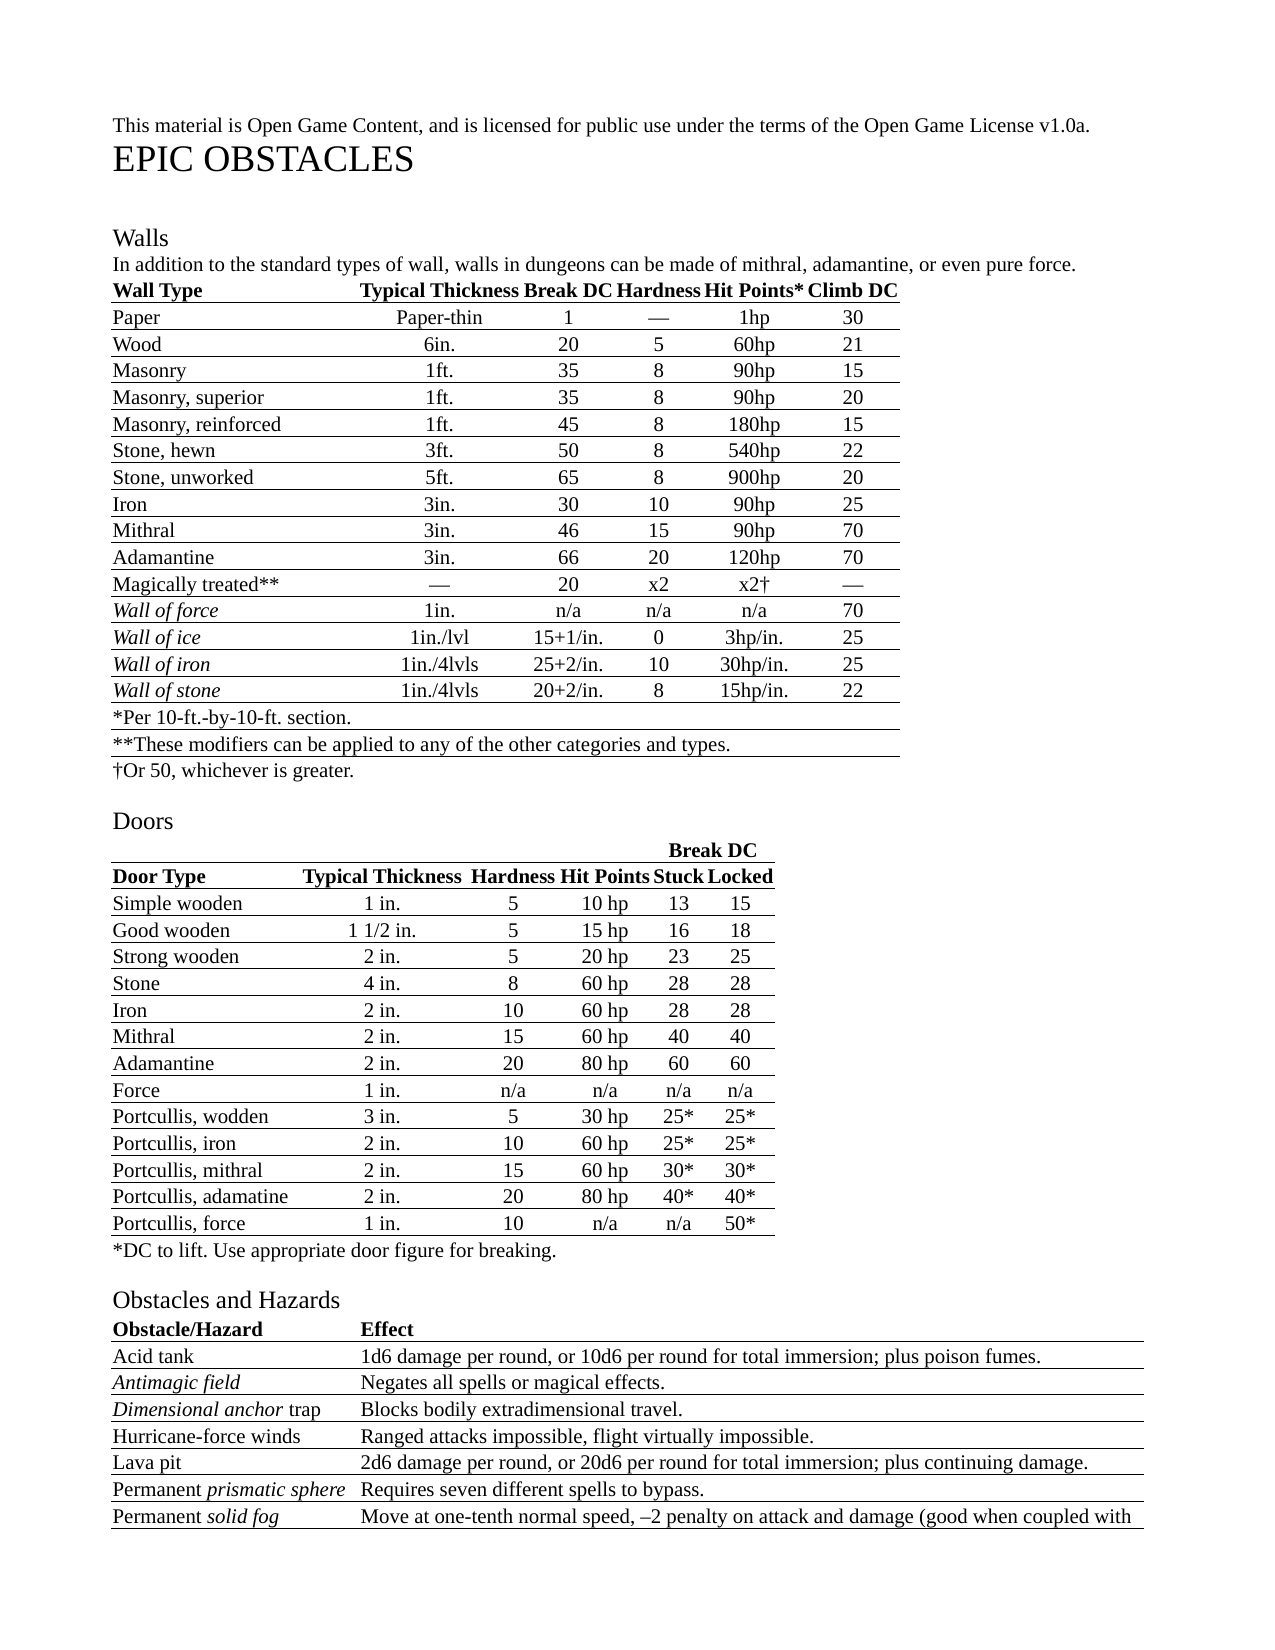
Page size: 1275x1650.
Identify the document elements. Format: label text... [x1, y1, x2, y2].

table_header Hit Points* [703, 276, 806, 302]
table_cell 15 hp [559, 916, 651, 942]
table_cell Stone, unworked [111, 463, 357, 489]
table_cell Strong wooden [111, 943, 297, 968]
table_cell x2† [703, 570, 806, 596]
table_cell 80 hp [559, 1183, 651, 1208]
table_cell 2 in. [297, 1023, 467, 1048]
table_cell [703, 757, 806, 782]
table_cell 46 [522, 517, 615, 542]
table_cell [806, 757, 900, 782]
table_cell 8 [615, 357, 702, 382]
table_cell 10 [468, 1209, 558, 1235]
table_cell [357, 757, 522, 782]
table_cell 28 [651, 996, 706, 1022]
table_cell 25 [806, 490, 900, 516]
table_cell 70 [806, 517, 900, 542]
table_cell Iron [111, 490, 357, 516]
table_cell [806, 703, 900, 729]
table_cell Hardness [468, 863, 558, 888]
table_cell Adamantine [111, 1049, 297, 1075]
table_cell 1d6 damage per round, or 10d6 per round for total immersion; plus poison fumes. [359, 1342, 1144, 1368]
table_cell 6in. [357, 330, 522, 356]
table_cell 8 [615, 410, 702, 436]
table_cell 5ft. [357, 463, 522, 489]
table_cell 15 [468, 1156, 558, 1182]
table_cell Iron [111, 996, 297, 1022]
table_cell 25+2/in. [522, 650, 615, 676]
table_cell 60 hp [559, 1129, 651, 1155]
table_cell 8 [615, 437, 702, 462]
table_cell Portcullis, adamatine [111, 1183, 297, 1208]
table_header Typical Thickness [357, 276, 522, 302]
table_cell 60 hp [559, 1023, 651, 1048]
table_cell 2 in. [297, 1129, 467, 1155]
table_cell [615, 757, 702, 782]
table_cell 0 [615, 623, 702, 649]
table_cell 5 [468, 916, 558, 942]
table_cell n/a [522, 597, 615, 622]
table_cell 1in./4lvls [357, 650, 522, 676]
table_cell Wood [111, 330, 357, 356]
table_cell [357, 703, 522, 729]
table_cell Magically treated** [111, 570, 357, 596]
table_cell 2 in. [297, 943, 467, 968]
table_cell 15 [706, 889, 775, 915]
table_cell 90hp [703, 357, 806, 382]
table_cell Simple wooden [111, 889, 297, 915]
table_cell — [615, 303, 702, 329]
table_cell 15 [806, 410, 900, 436]
table_cell — [806, 570, 900, 596]
table_cell x2 [615, 570, 702, 596]
table_cell 8 [615, 677, 702, 702]
table_cell Portcullis, force [111, 1209, 297, 1235]
table_cell Negates all spells or magical effects. [359, 1369, 1144, 1394]
table_cell 15hp/in. [703, 677, 806, 702]
table_cell 20 [806, 383, 900, 409]
table_cell 1in./lvl [357, 623, 522, 649]
table_cell Wall of stone [111, 677, 357, 702]
table_cell 1hp [703, 303, 806, 329]
table_cell 40* [651, 1183, 706, 1208]
table_cell 15+1/in. [522, 623, 615, 649]
table_cell 60 [651, 1049, 706, 1075]
table_cell 5 [468, 943, 558, 968]
table_cell 3in. [357, 543, 522, 569]
table_header Effect [359, 1314, 1144, 1341]
table_cell Mithral [111, 517, 357, 542]
table_cell n/a [559, 1209, 651, 1235]
table_cell [522, 703, 615, 729]
table_cell 35 [522, 383, 615, 409]
table_cell Stone [111, 969, 297, 995]
table_cell 1 in. [297, 889, 467, 915]
table_cell 25* [651, 1129, 706, 1155]
table_cell Hurricane-force winds [111, 1422, 359, 1448]
table_cell 90hp [703, 517, 806, 542]
table_cell Good wooden [111, 916, 297, 942]
table_cell Stone, hewn [111, 437, 357, 462]
table_cell 1 in. [297, 1209, 467, 1235]
table_cell Permanent prismatic sphere [111, 1475, 359, 1501]
table_cell 1 [522, 303, 615, 329]
table_cell Dimensional anchor trap [111, 1395, 359, 1421]
table_cell 15 [806, 357, 900, 382]
table_cell Stuck [651, 863, 706, 888]
table_cell 22 [806, 437, 900, 462]
table_cell [706, 1236, 775, 1262]
table_cell 2 in. [297, 1183, 467, 1208]
table_cell 13 [651, 889, 706, 915]
table_cell †Or 50, whichever is greater. [111, 757, 357, 782]
table_header [468, 835, 558, 862]
table_cell 2d6 damage per round, or 20d6 per round for total immersion; plus continuing damage. [359, 1449, 1144, 1474]
table_cell Portcullis, wodden [111, 1103, 297, 1128]
table_cell 40 [706, 1023, 775, 1048]
table_cell 20+2/in. [522, 677, 615, 702]
table_cell 1ft. [357, 383, 522, 409]
table_cell 20 hp [559, 943, 651, 968]
table_cell 20 [522, 330, 615, 356]
table_cell 3hp/in. [703, 623, 806, 649]
table_cell n/a [651, 1076, 706, 1102]
subtitle Doors [112, 806, 1162, 835]
table_cell 50 [522, 437, 615, 462]
table_cell Typical Thickness [297, 863, 467, 888]
table_cell 18 [706, 916, 775, 942]
table_cell 65 [522, 463, 615, 489]
table_cell 10 hp [559, 889, 651, 915]
table_cell Blocks bodily extradimensional travel. [359, 1395, 1144, 1421]
table_cell *Per 10-ft.-by-10-ft. section. [111, 703, 357, 729]
subtitle Obstacles and Hazards [112, 1286, 1162, 1314]
table_cell n/a [706, 1076, 775, 1102]
table_cell Hit Points [559, 863, 651, 888]
table_cell 30 [806, 303, 900, 329]
table_cell 10 [468, 996, 558, 1022]
table_cell 2 in. [297, 1049, 467, 1075]
table_cell 22 [806, 677, 900, 702]
table_cell 60 hp [559, 1156, 651, 1182]
table_cell Force [111, 1076, 297, 1102]
table_cell 40* [706, 1183, 775, 1208]
table_cell [703, 703, 806, 729]
table_cell 180hp [703, 410, 806, 436]
table_cell 90hp [703, 383, 806, 409]
table_cell 10 [468, 1129, 558, 1155]
table_cell 45 [522, 410, 615, 436]
table_cell 1ft. [357, 357, 522, 382]
table_cell 25* [706, 1129, 775, 1155]
table_cell Adamantine [111, 543, 357, 569]
table_cell 30 hp [559, 1103, 651, 1128]
text In addition to the standard types of wall, walls in dungeons can be made of mithral, adamantine, or even pure force. [112, 252, 1162, 276]
table_cell **These modifiers can be applied to any of the other categories and types. [111, 730, 900, 756]
table_cell [522, 757, 615, 782]
table_cell 60 hp [559, 969, 651, 995]
table_cell Portcullis, mithral [111, 1156, 297, 1182]
table_cell Wall of force [111, 597, 357, 622]
table_cell 1in. [357, 597, 522, 622]
table_cell 8 [468, 969, 558, 995]
table_cell 5 [468, 1103, 558, 1128]
table_cell Requires seven different spells to bypass. [359, 1475, 1144, 1501]
table_cell Mithral [111, 1023, 297, 1048]
table_header Break DC [522, 276, 615, 302]
table_cell 30* [706, 1156, 775, 1182]
subtitle EPIC OBSTACLES [112, 137, 1162, 180]
table_cell 30hp/in. [703, 650, 806, 676]
table_cell 20 [806, 463, 900, 489]
table_cell 70 [806, 543, 900, 569]
table_cell 120hp [703, 543, 806, 569]
table_cell Masonry [111, 357, 357, 382]
table_cell 20 [468, 1049, 558, 1075]
table_cell — [357, 570, 522, 596]
table_cell Locked [706, 863, 775, 888]
table_header Hardness [615, 276, 702, 302]
table_cell 60 [706, 1049, 775, 1075]
table_cell 28 [706, 969, 775, 995]
table_cell Masonry, superior [111, 383, 357, 409]
table_cell n/a [559, 1076, 651, 1102]
table_cell 3in. [357, 490, 522, 516]
table_cell Lava pit [111, 1449, 359, 1474]
table_cell Permanent solid fog [111, 1502, 359, 1528]
table_header Obstacle/Hazard [111, 1314, 359, 1341]
table_cell 1in./4lvls [357, 677, 522, 702]
table_cell 28 [706, 996, 775, 1022]
table_cell 25 [806, 650, 900, 676]
table_cell Wall of ice [111, 623, 357, 649]
table_cell 1 1/2 in. [297, 916, 467, 942]
table_cell 3in. [357, 517, 522, 542]
table_cell 4 in. [297, 969, 467, 995]
table_cell [651, 1236, 706, 1262]
table_cell 25 [706, 943, 775, 968]
table_cell 8 [615, 383, 702, 409]
table_cell Antimagic field [111, 1369, 359, 1394]
table_cell 25 [806, 623, 900, 649]
table_cell 2 in. [297, 996, 467, 1022]
table_cell 16 [651, 916, 706, 942]
table_cell 5 [615, 330, 702, 356]
table_cell 3 in. [297, 1103, 467, 1128]
table_cell 1 in. [297, 1076, 467, 1102]
table_cell 8 [615, 463, 702, 489]
table_cell Wall of iron [111, 650, 357, 676]
table_cell n/a [703, 597, 806, 622]
table_cell 20 [615, 543, 702, 569]
table_cell 21 [806, 330, 900, 356]
table_cell 3ft. [357, 437, 522, 462]
table_cell 90hp [703, 490, 806, 516]
text This material is Open Game Content, and is licensed for public use under the terms of the Open Game License v1.0a. [112, 112, 1162, 137]
subtitle Walls [112, 223, 1162, 252]
table_cell 2 in. [297, 1156, 467, 1182]
table_cell 50* [706, 1209, 775, 1235]
table_cell [559, 1236, 651, 1262]
table_cell 35 [522, 357, 615, 382]
table_cell Portcullis, iron [111, 1129, 297, 1155]
table_cell 900hp [703, 463, 806, 489]
table_cell 10 [615, 490, 702, 516]
table_cell Door Type [111, 863, 297, 888]
table_header Wall Type [111, 276, 357, 302]
table_cell Paper [111, 303, 357, 329]
table_header Climb DC [806, 276, 900, 302]
table_cell n/a [615, 597, 702, 622]
table_cell 10 [615, 650, 702, 676]
table_cell Ranged attacks impossible, flight virtually impossible. [359, 1422, 1144, 1448]
table_cell [615, 703, 702, 729]
table_header [297, 835, 467, 862]
table_cell Acid tank [111, 1342, 359, 1368]
table_cell 15 [615, 517, 702, 542]
table_cell n/a [651, 1209, 706, 1235]
table_cell n/a [468, 1076, 558, 1102]
table_cell 20 [468, 1183, 558, 1208]
table_cell 540hp [703, 437, 806, 462]
table_cell Masonry, reinforced [111, 410, 357, 436]
table_cell 23 [651, 943, 706, 968]
table_header [111, 835, 297, 862]
table_cell 80 hp [559, 1049, 651, 1075]
table_cell 60 hp [559, 996, 651, 1022]
table_cell 25* [706, 1103, 775, 1128]
table_cell 20 [522, 570, 615, 596]
table_cell 66 [522, 543, 615, 569]
table_cell Paper-thin [357, 303, 522, 329]
table_cell 1ft. [357, 410, 522, 436]
table_cell Move at one-tenth normal speed, –2 penalty on attack and damage (good when coupled with [359, 1502, 1144, 1528]
table_header [559, 835, 651, 862]
table_cell 30 [522, 490, 615, 516]
table_cell 25* [651, 1103, 706, 1128]
table_cell 60hp [703, 330, 806, 356]
table_cell 28 [651, 969, 706, 995]
table_cell 30* [651, 1156, 706, 1182]
table_cell 5 [468, 889, 558, 915]
table_cell 70 [806, 597, 900, 622]
table_cell 40 [651, 1023, 706, 1048]
table_cell 15 [468, 1023, 558, 1048]
table_cell *DC to lift. Use appropriate door figure for breaking. [111, 1236, 558, 1262]
table_header Break DC [651, 835, 775, 862]
